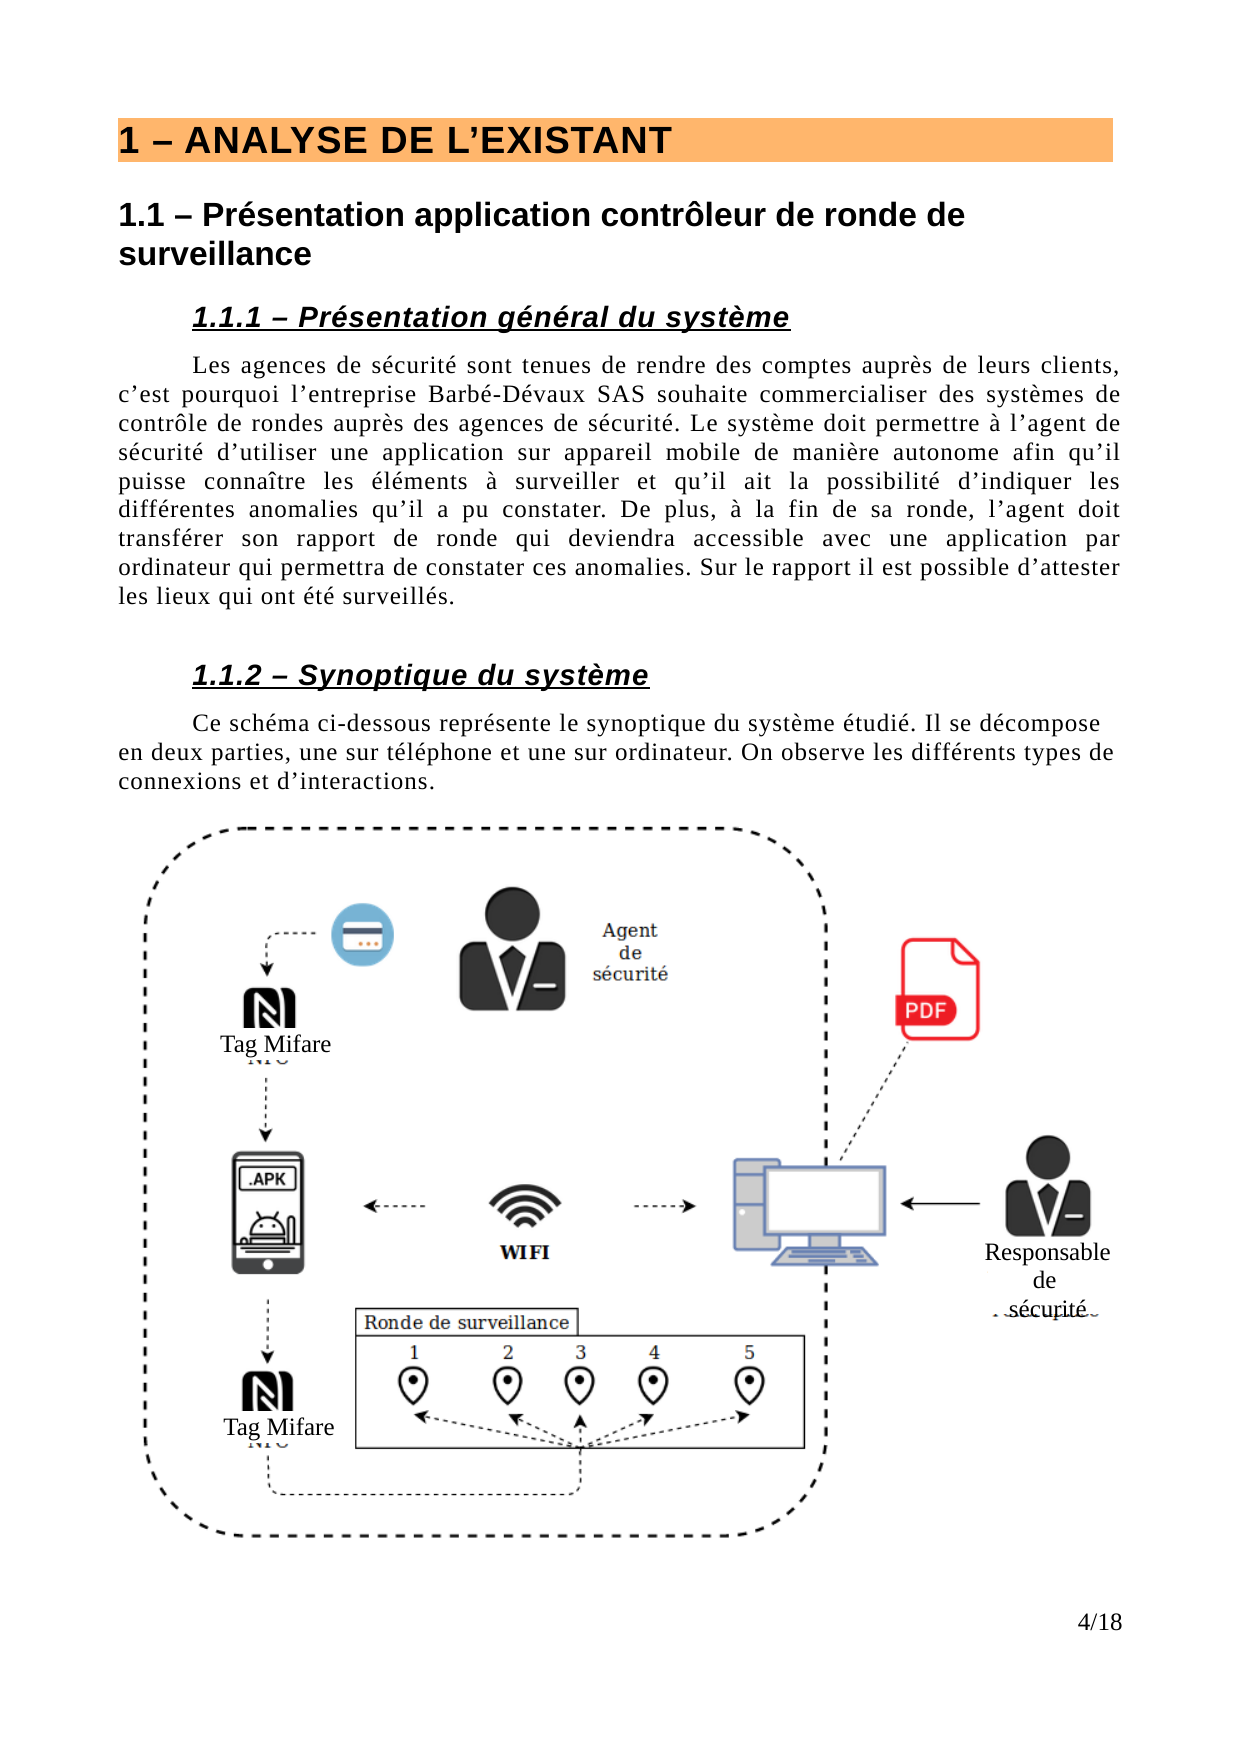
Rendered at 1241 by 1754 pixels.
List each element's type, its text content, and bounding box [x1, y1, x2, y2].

text Les agences de sécurité sont tenues de rendre des comptes auprès de leurs clients, c’est pourquoi l’entreprise Barbé-Dévaux SAS souhaite commercialiser des systèmes de contrôle de rondes auprès des agences de sécurité. Le système doit permettre à l’agent de sécurité d’utiliser une application sur appareil mobile de manière autonome afin qu’il puisse connaître les éléments à surveiller et qu’il ait la possibilité d’indiquer les différentes anomalies qu’il a pu constater. De plus, à la fin de sa ronde, l’agent doit transférer son rapport de ronde qui deviendra accessible avec une application par ordinateur qui permettra de constater ces anomalies. Sur le rapport il est possible d’attester les lieux qui ont été surveillés. [118, 346, 1122, 609]
subtitle 1.1 – Présentation application contrôleur de ronde de surveillance [118, 195, 1122, 273]
picture [119, 817, 1118, 1553]
text Ce schéma ci-dessous représente le synoptique du système étudié. Il se décompose en deux parties, une sur téléphone et une sur ordinateur. On observe les différents types de connexions et d’interactions. [118, 704, 1122, 795]
subtitle 1 – ANALYSE DE L’EXISTANT [118, 118, 1122, 162]
subtitle 1.1.1 – Présentation général du système [118, 300, 1122, 333]
subtitle 1.1.2 – Synoptique du système [118, 658, 1122, 691]
